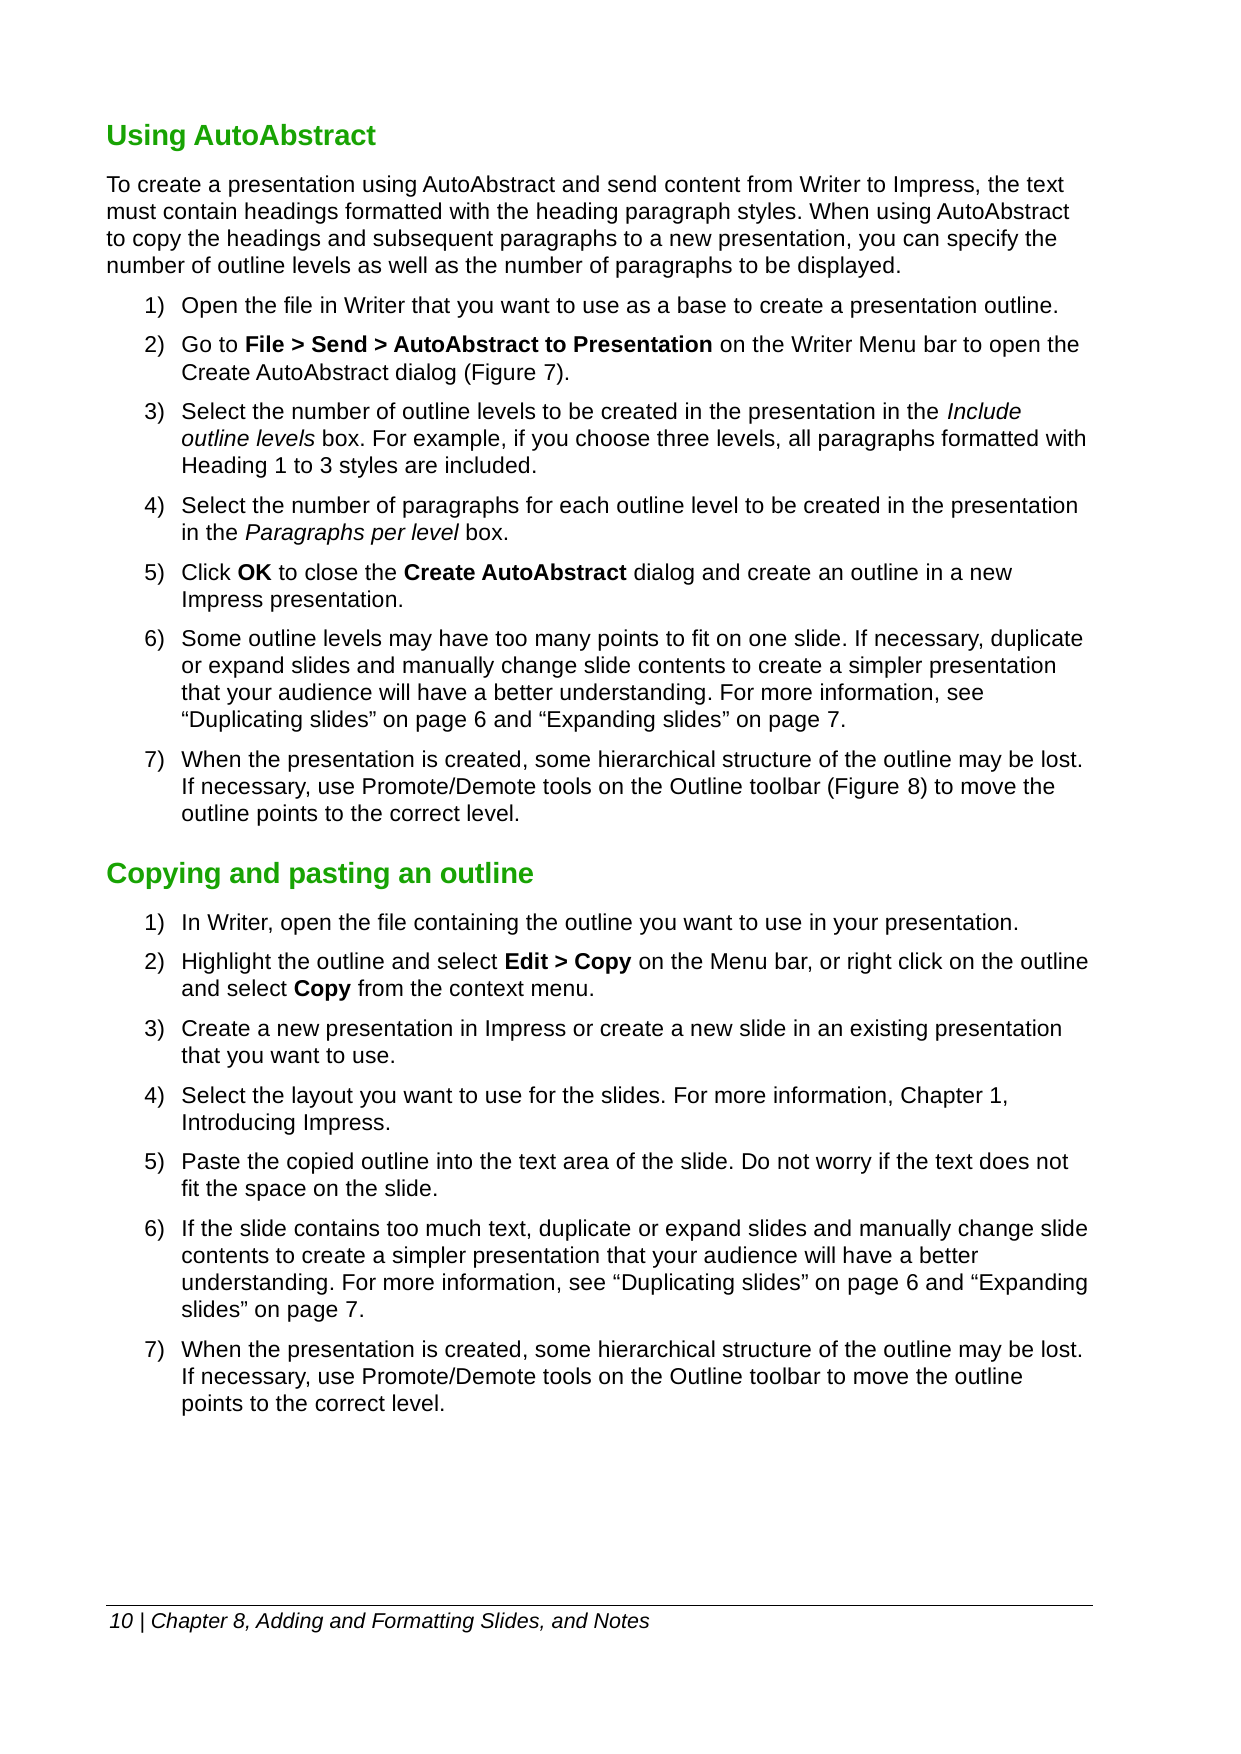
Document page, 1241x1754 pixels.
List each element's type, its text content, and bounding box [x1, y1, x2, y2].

list Select the number of outline levels to be created in the presentation in the Include outline levels box. For example, if you choose three levels, all paragraphs formatted with Heading 1 to 3 styles are included. [164, 397, 1093, 479]
list Select the layout you want to use for the slides. For more information, Chapter 1, Introducing Impress. [164, 1081, 1093, 1135]
subtitle Using AutoAbstract [106, 118, 1093, 152]
list Go to File > Send > AutoAbstract to Presentation on the Writer Menu bar to open the Create AutoAbstract dialog (Figure 7). [164, 331, 1093, 385]
list When the presentation is created, some hierarchical structure of the outline may be lost. If necessary, use Promote/Demote tools on the Outline toolbar to move the outline points to the correct level. [164, 1335, 1093, 1416]
list Select the number of paragraphs for each outline level to be created in the presentation in the Paragraphs per level box. [164, 491, 1093, 545]
list When the presentation is created, some hierarchical structure of the outline may be lost. If necessary, use Promote/Demote tools on the Outline toolbar (Figure 8) to move the outline points to the correct level. [164, 745, 1093, 827]
list Create a new presentation in Impress or create a new slide in an existing presentation that you want to use. [164, 1014, 1093, 1068]
text To create a presentation using AutoAbstract and send content from Writer to Impress, the text must contain headings formatted with the heading paragraph styles. When using AutoAbstract to copy the headings and subsequent paragraphs to a new presentation, you can specify the number of outline levels as well as the number of paragraphs to be displayed. [106, 170, 1093, 279]
list Open the file in Writer that you want to use as a base to create a presentation outline. [164, 291, 1093, 318]
list Paste the copied outline into the text area of the slide. Do not worry if the text does not fit the space on the slide. [164, 1148, 1093, 1202]
list Click OK to close the Create AutoAbstract dialog and create an outline in a new Impress presentation. [164, 558, 1093, 612]
list If the slide contains too much text, duplicate or expand slides and manually change slide contents to create a simpler presentation that your audience will have a better understanding. For more information, see “Duplicating slides” on page 6 and “Expanding slides” on page 7. [164, 1214, 1093, 1323]
list Highlight the outline and select Edit > Copy on the Menu bar, or right click on the outline and select Copy from the context menu. [164, 948, 1093, 1002]
subtitle Copying and pasting an outline [106, 856, 1093, 889]
list Some outline levels may have too many points to fit on one slide. If necessary, duplicate or expand slides and manually change slide contents to create a simpler presentation that your audience will have a better understanding. For more information, see “Duplicating slides” on page 6 and “Expanding slides” on page 7. [164, 624, 1093, 733]
list In Writer, open the file containing the outline you want to use in your presentation. [164, 908, 1093, 935]
